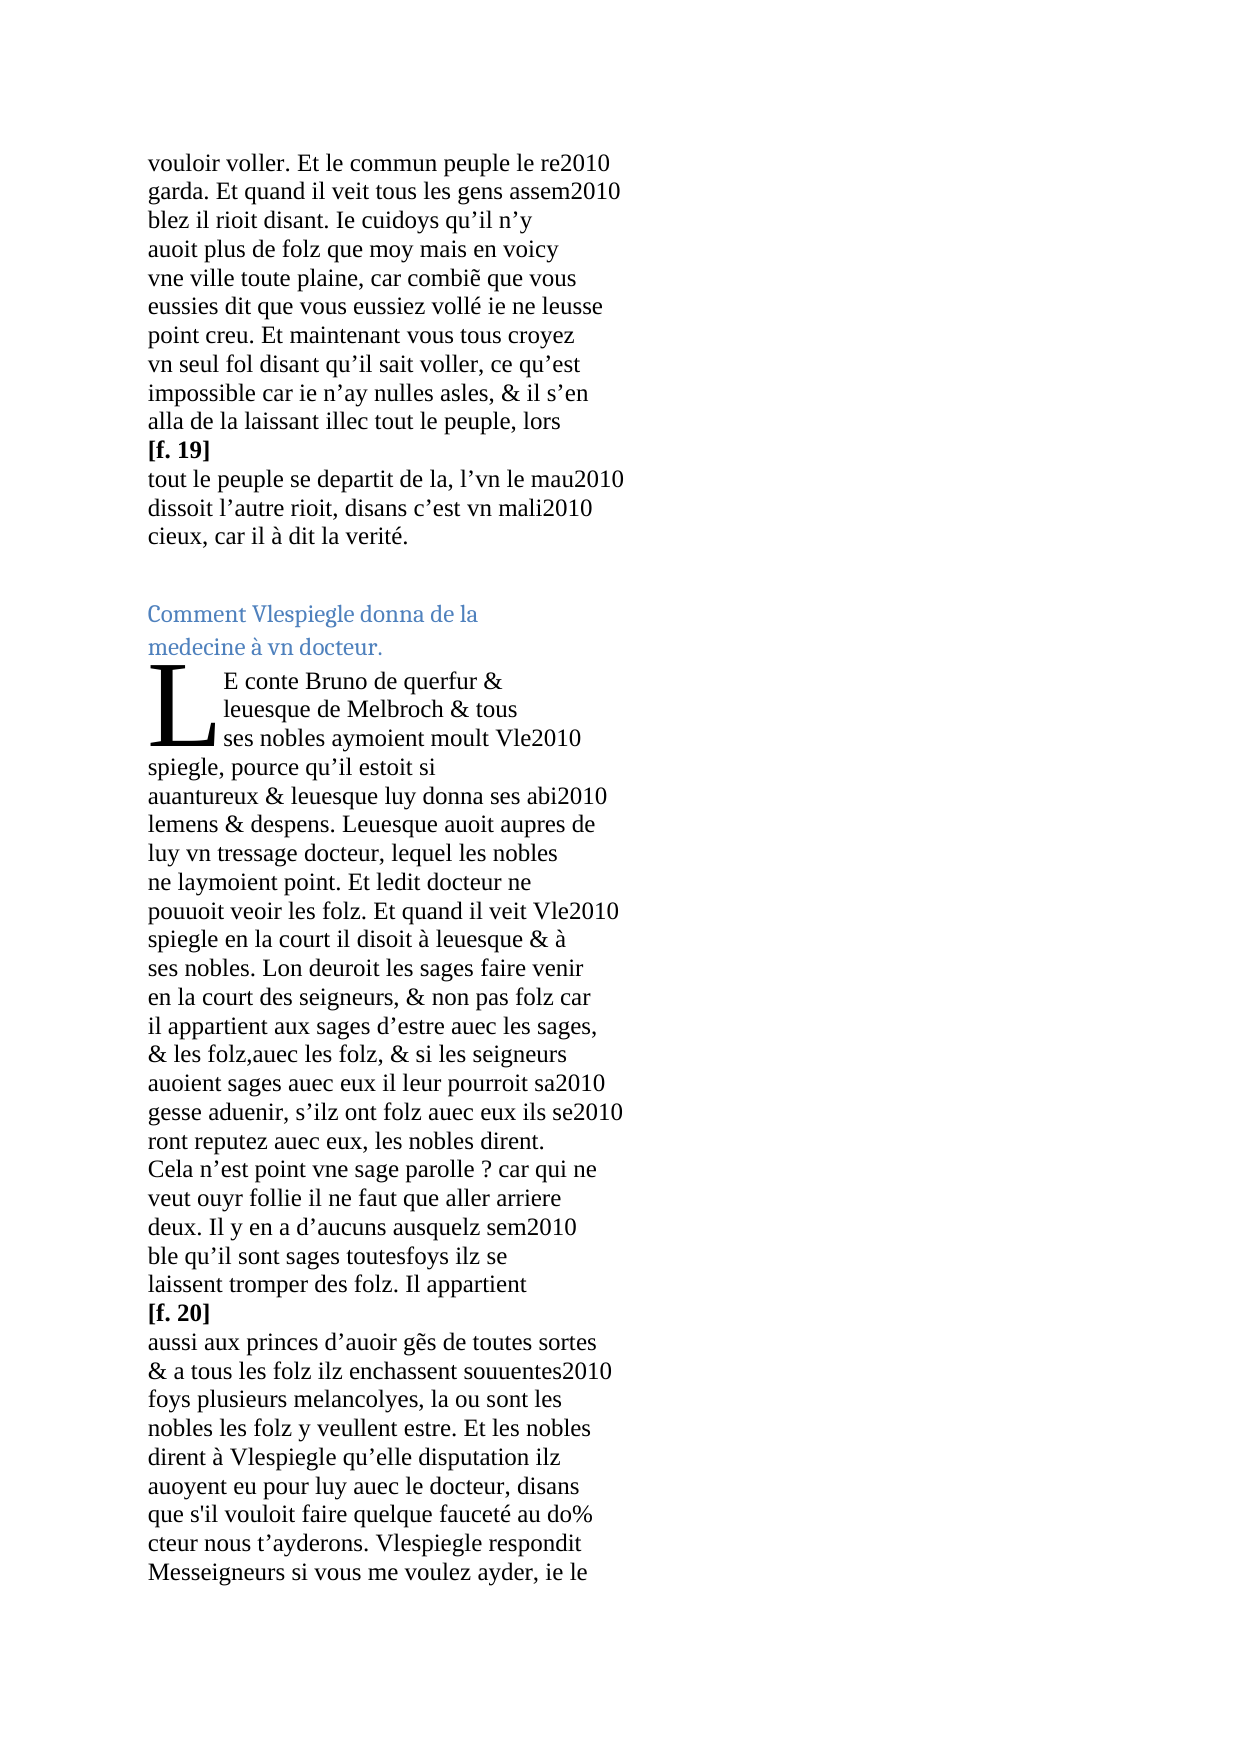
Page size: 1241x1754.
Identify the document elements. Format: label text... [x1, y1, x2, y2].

text LE conte Bruno de querfur & leuesque de Melbroch & tous ses nobles aymoient moult Vle2010 spiegle, pource qu’il estoit si auantureux & leuesque luy donna ses abi2010 lemens & despens. Leuesque auoit aupres de luy vn tressage docteur, lequel les nobles ne laymoient point. Et ledit docteur ne pouuoit veoir les folz. Et quand il veit Vle2010 spiegle en la court il disoit à leuesque & à ses nobles. Lon deuroit les sages faire venir en la court des seigneurs, & non pas folz car il appartient aux sages d’estre auec les sages, & les folz,auec les folz, & si les seigneurs auoient sages auec eux il leur pourroit sa2010 gesse aduenir, s’ilz ont folz auec eux ils se2010 ront reputez auec eux, les nobles dirent. Cela n’est point vne sage parolle ? car qui ne veut ouyr follie il ne faut que aller arriere deux. Il y en a d’aucuns ausquelz sem2010 ble qu’il sont sages toutesfoys ilz se laissent tromper des folz. Il appartient [f. 20] [148, 666, 1093, 1327]
subtitle Comment Vlespiegle donna de la medecine à vn docteur. [148, 600, 1093, 661]
text tout le peuple se departit de la, l’vn le mau2010 dissoit l’autre rioit, disans c’est vn mali2010 cieux, car il à dit la verité. [148, 464, 1093, 579]
text POurce que Vlespiegle feit mer2010 ueilles son nom fut cogneu par% tout, & vint à Meibroch ou il fut prié qu’il voufist faire vne chose estrange, & dist qui vouloit monter sur le plus haut de la maison de la ville, & vouloit voller en bas. Ce apperceut tout le peuple de la dicte ville chascun vint au marché. Et Vlespiegle estoit sur ladite maison, soy re2010 muant auec ses bras faisant semblant de vouloir voller. Et le commun peuple le re2010 garda. Et quand il veit tous les gens assem2010 blez il rioit disant. Ie cuidoys qu’il n’y auoit plus de folz que moy mais en voicy vne ville toute plaine, car combiẽ que vous eussies dit que vous eussiez vollé ie ne leusse point creu. Et maintenant vous tous croyez vn seul fol disant qu’il sait voller, ce qu’est impossible car ie n’ay nulles asles, & il s’en alla de la laissant illec tout le peuple, lors [f. 19] [148, 148, 1093, 464]
text aussi aux princes d’auoir gẽs de toutes sortes & a tous les folz ilz enchassent souuentes2010 foys plusieurs melancolyes, la ou sont les nobles les folz y veullent estre. Et les nobles dirent à Vlespiegle qu’elle disputation ilz auoyent eu pour luy auec le docteur, disans que s'il vouloit faire quelque fauceté au do% cteur nous t’ayderons. Vlespiegle respondit Messeigneurs si vous me voulez ayder, ie le [148, 1327, 1093, 1586]
